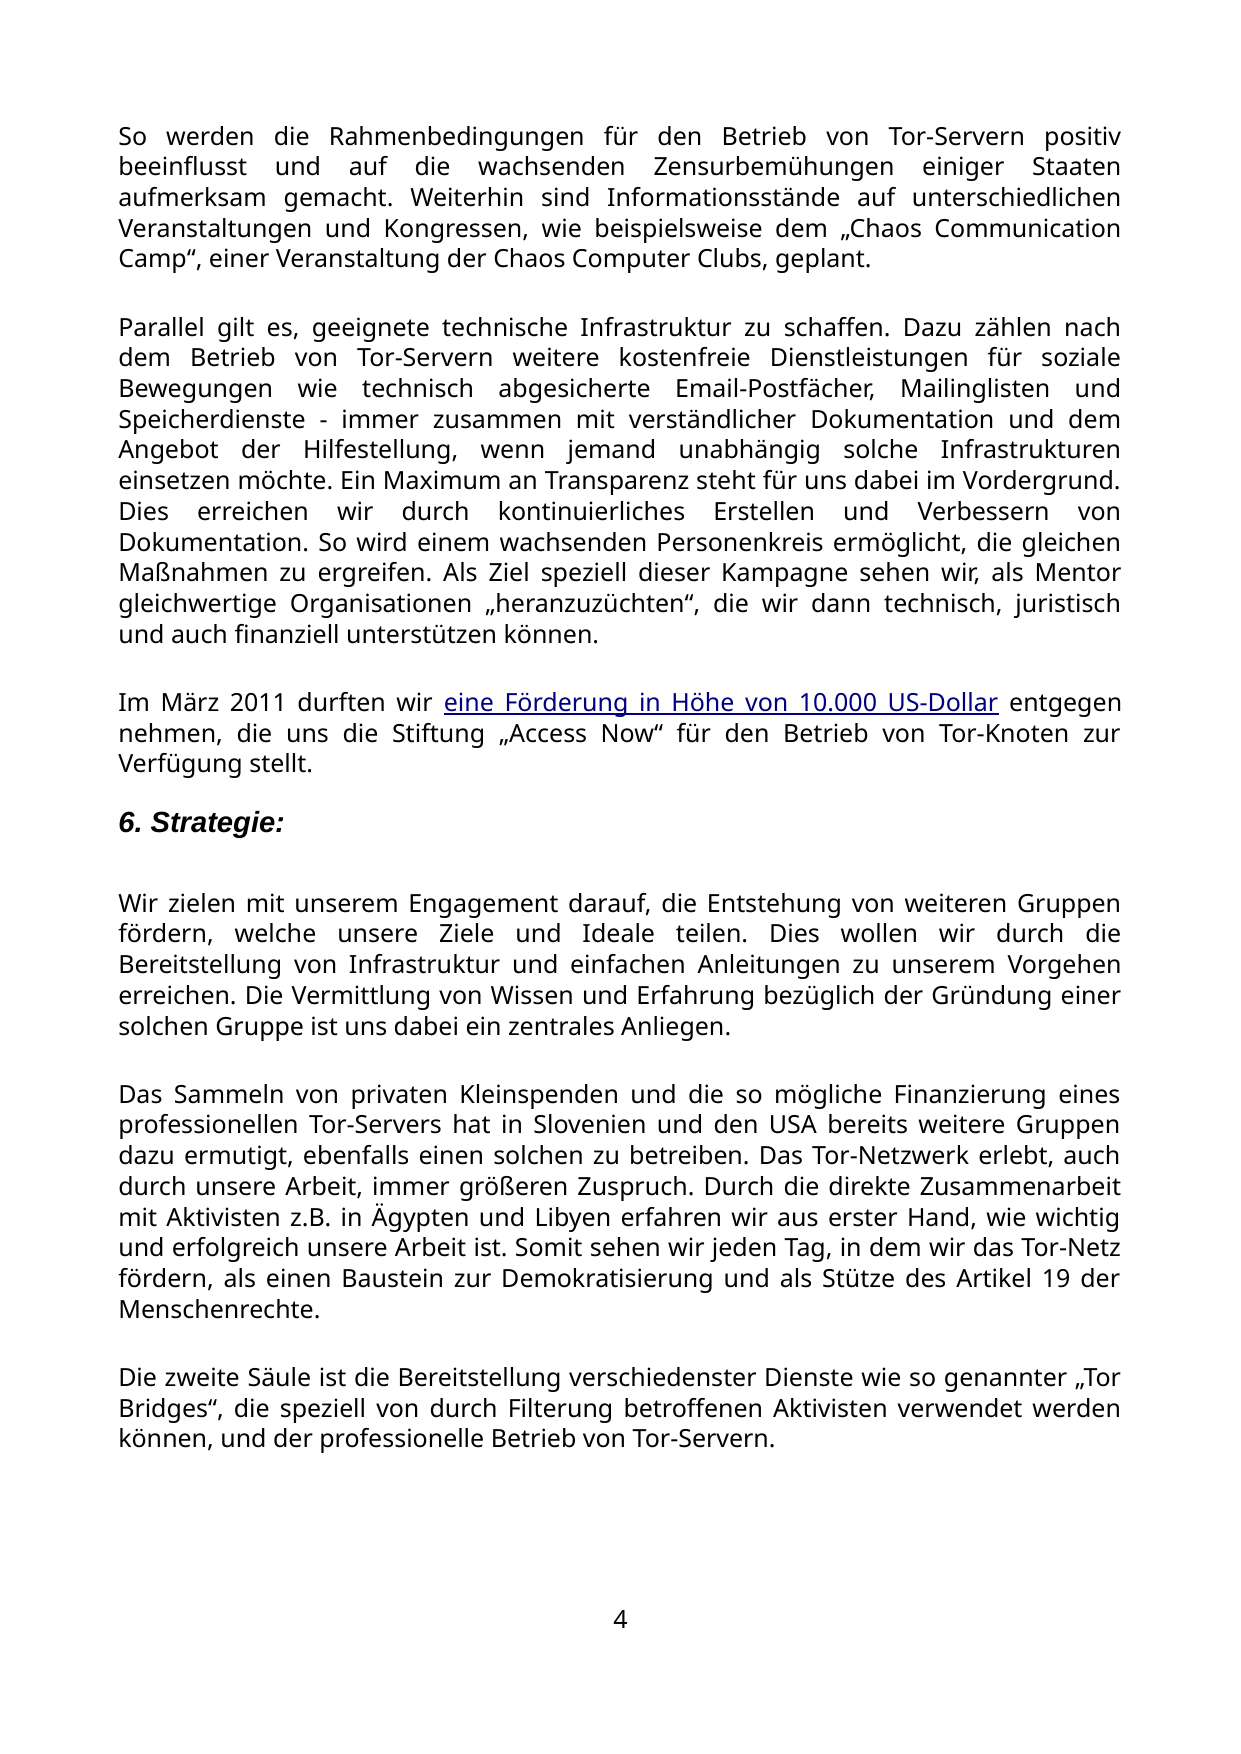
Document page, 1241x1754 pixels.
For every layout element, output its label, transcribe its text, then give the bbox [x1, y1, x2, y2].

text Parallel gilt es, geeignete technische Infrastruktur zu schaffen. Dazu zählen nach dem Betrieb von Tor-Servern weitere kostenfreie Dienstleistungen für soziale Bewegungen wie technisch abgesicherte Email-Postfächer, Mailinglisten und Speicherdienste - immer zusammen mit verständlicher Dokumentation und dem Angebot der Hilfestellung, wenn jemand unabhängig solche Infrastrukturen einsetzen möchte. Ein Maximum an Transparenz steht für uns dabei im Vordergrund. Dies erreichen wir durch kontinuierliches Erstellen und Verbessern von Dokumentation. So wird einem wachsenden Personenkreis ermöglicht, die gleichen Maßnahmen zu ergreifen. Als Ziel speziell dieser Kampagne sehen wir, als Mentor gleichwertige Organisationen „heranzuzüchten“, die wir dann technisch, juristisch und auch finanziell unterstützen können. [118, 309, 1122, 651]
text So werden die Rahmenbedingungen für den Betrieb von Tor-Servern positiv beeinflusst und auf die wachsenden Zensurbemühungen einiger Staaten aufmerksam gemacht. Weiterhin sind Informationsstände auf unterschiedlichen Veranstaltungen und Kongressen, wie beispielsweise dem „Chaos Communication Camp“, einer Veranstaltung der Chaos Computer Clubs, geplant. [118, 118, 1122, 275]
text Wir zielen mit unserem Engagement darauf, die Entstehung von weiteren Gruppen fördern, welche unsere Ziele und Ideale teilen. Dies wollen wir durch die Bereitstellung von Infrastruktur und einfachen Anleitungen zu unserem Vorgehen erreichen. Die Vermittlung von Wissen und Erfahrung bezüglich der Gründung einer solchen Gruppe ist uns dabei ein zentrales Anliegen. [118, 885, 1122, 1042]
text Die zweite Säule ist die Bereitstellung verschiedenster Dienste wie so genannter „Tor Bridges“, die speziell von durch Filterung betroffenen Aktivisten verwendet werden können, und der professionelle Betrieb von Tor-Servern. [118, 1359, 1122, 1455]
subtitle 6. Strategie: [118, 805, 1122, 839]
text Im März 2011 durften wir eine Förderung in Höhe von 10.000 US-Dollar entgegen nehmen, die uns die Stiftung „Access Now“ für den Betrieb von Tor-Knoten zur Verfügung stellt. [118, 684, 1122, 780]
text Das Sammeln von privaten Kleinspenden und die so mögliche Finanzierung eines professionellen Tor-Servers hat in Slovenien und den USA bereits weitere Gruppen dazu ermutigt, ebenfalls einen solchen zu betreiben. Das Tor-Netzwerk erlebt, auch durch unsere Arbeit, immer größeren Zuspruch. Durch die direkte Zusammenarbeit mit Aktivisten z.B. in Ägypten und Libyen erfahren wir aus erster Hand, wie wichtig und erfolgreich unsere Arbeit ist. Somit sehen wir jeden Tag, in dem wir das Tor-Netz fördern, als einen Baustein zur Demokratisierung und als Stütze des Artikel 19 der Menschenrechte. [118, 1076, 1122, 1325]
